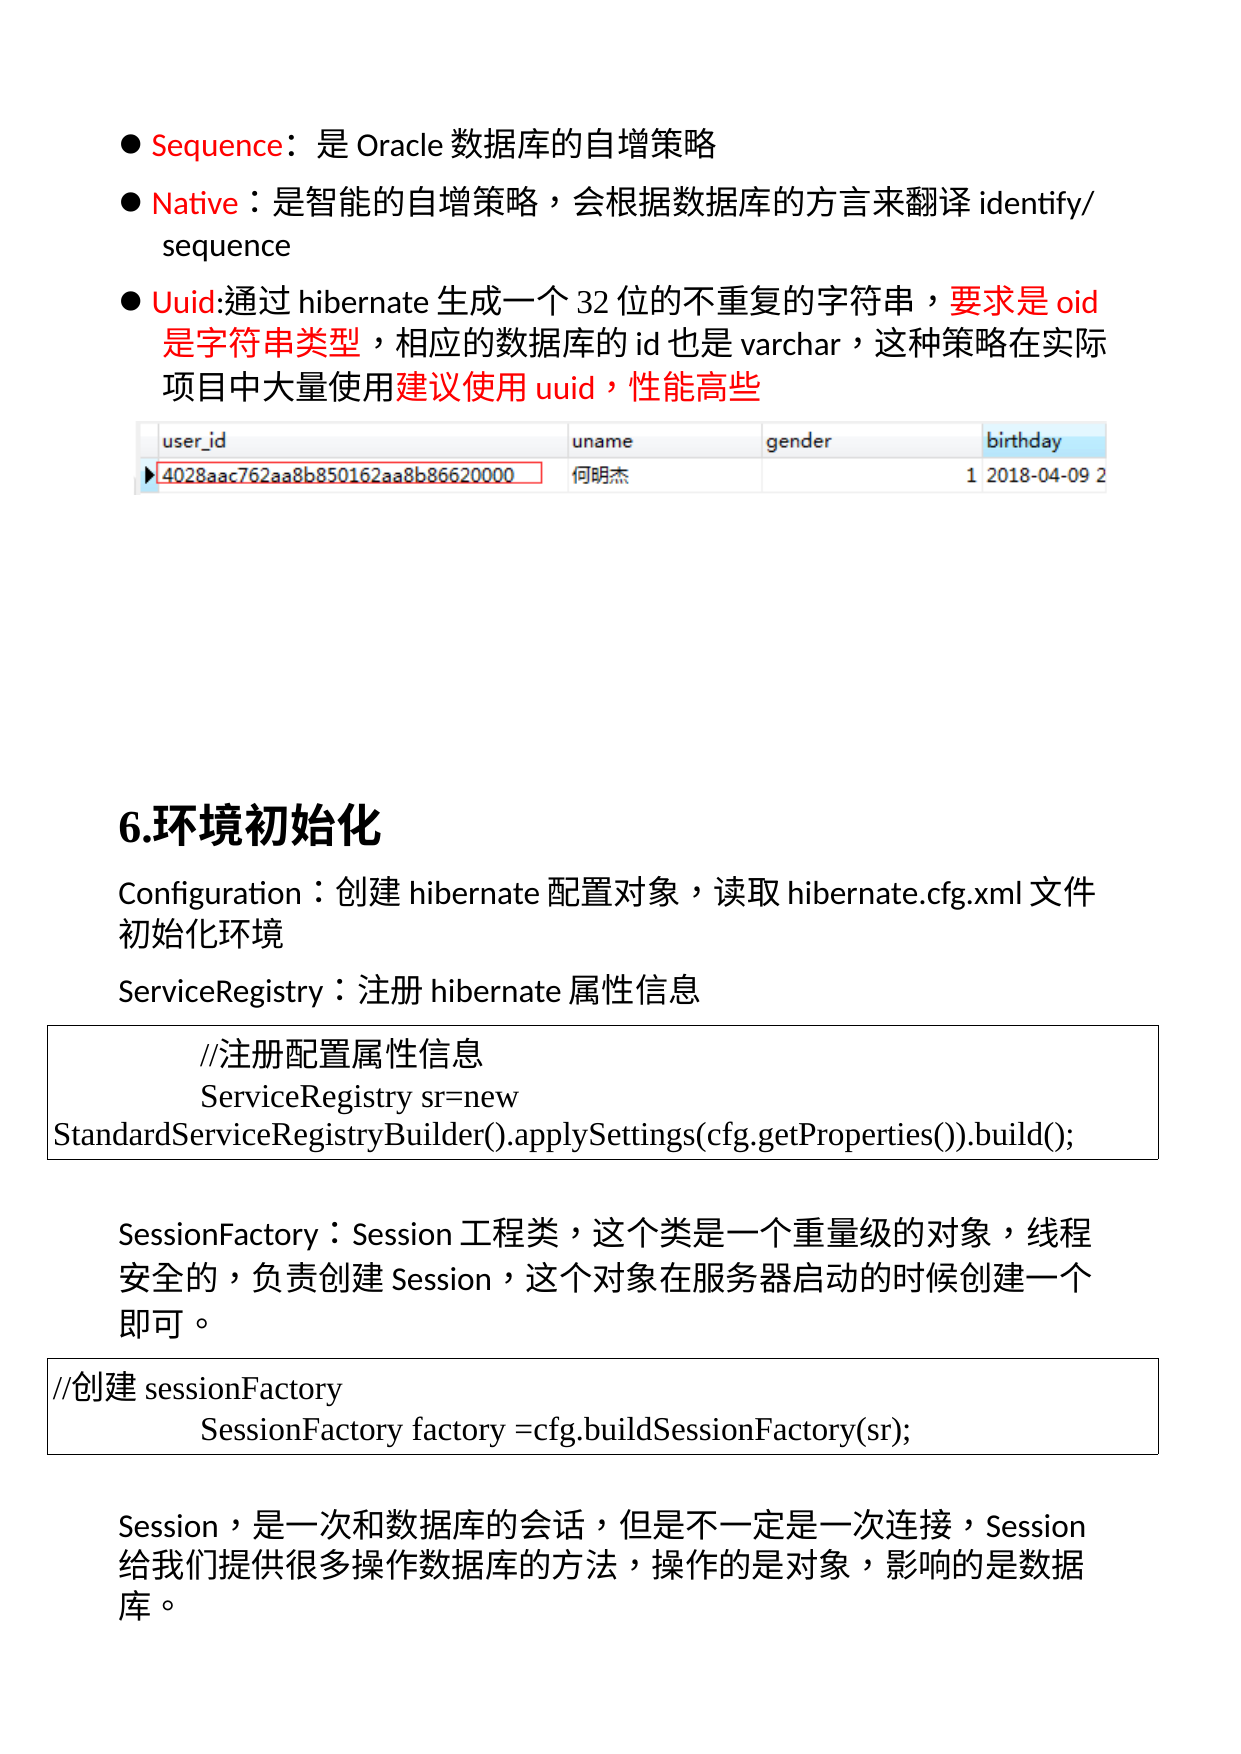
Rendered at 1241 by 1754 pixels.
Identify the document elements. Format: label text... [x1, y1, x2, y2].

text lUuid:通过hibernate生成一个32位的不重复的字符串，要求是oid是字符串类型，相应的数据库的id也是varchar，这种策略在实际项目中大量使用建议使用uuid，性能高些 [118, 277, 1122, 409]
text lNative：是智能的自增策略，会根据数据库的方言来翻译identify/sequence [118, 179, 1122, 265]
text Configuration：创建hibernate配置对象，读取hibernate.cfg.xml文件初始化环境 [118, 868, 1122, 954]
text ServiceRegistry：注册hibernate属性信息 [118, 967, 1122, 1012]
text SessionFactory：Session工程类，这个类是一个重量级的对象，线程安全的，负责创建Session，这个对象在服务器启动的时候创建一个即可。 [118, 1209, 1122, 1346]
table_header //创建sessionFactory SessionFactory factory =cfg.buildSessionFactory(sr); [48, 1359, 1158, 1454]
picture [133, 421, 1107, 495]
text lSequence：是Oracle数据库的自增策略 [118, 118, 1122, 166]
subtitle 6.环境初始化 [118, 789, 1122, 856]
text Session，是一次和数据库的会话，但是不一定是一次连接，Session给我们提供很多操作数据库的方法，操作的是对象，影响的是数据库。 [118, 1504, 1122, 1627]
table_header //注册配置属性信息 ServiceRegistry sr=new StandardServiceRegistryBuilder().applySettings(cfg.getProperties()).build(); [48, 1026, 1158, 1159]
